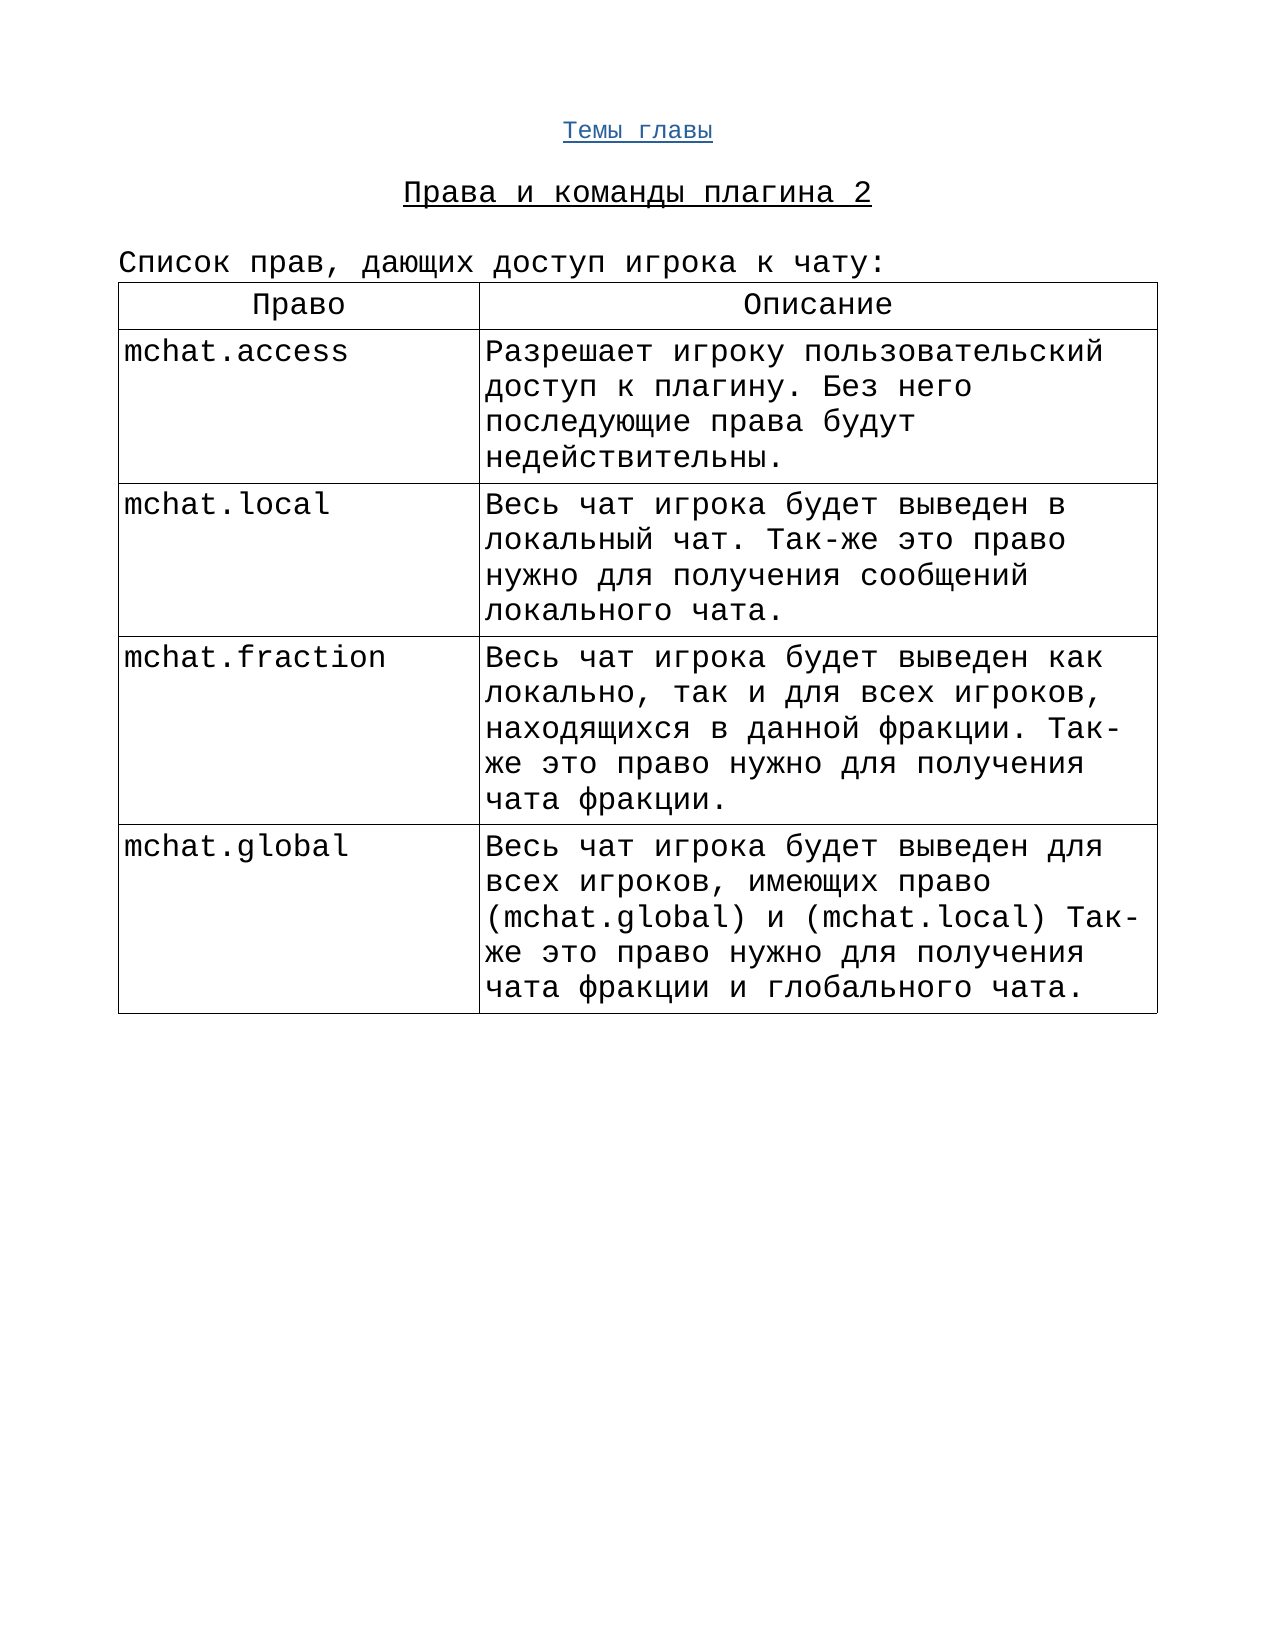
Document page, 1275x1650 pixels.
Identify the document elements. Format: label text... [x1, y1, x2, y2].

table_cell Весь чат игрока будет выведен в локальный чат. Так-же это право нужно для получения сообщений локального чата. [480, 484, 1157, 636]
text Список прав, дающих доступ игрока к чату: [118, 247, 1157, 282]
text Права и команды плагина 2 [118, 176, 1157, 211]
table_cell Разрешает игроку пользовательский доступ к плагину. Без него последующие права будут недействительны. [480, 330, 1157, 482]
table_header Описание [480, 283, 1157, 329]
table_cell Весь чат игрока будет выведен для всех игроков, имеющих право (mchat.global) и (mchat.local) Так-же это право нужно для получения чата фракции и глобального чата. [480, 825, 1157, 1013]
table_cell mchat.local [119, 484, 479, 636]
table_cell mchat.fraction [119, 637, 479, 824]
table_cell mchat.access [119, 330, 479, 482]
table_header Право [119, 283, 479, 329]
table_cell mchat.global [119, 825, 479, 1013]
table_cell Весь чат игрока будет выведен как локально, так и для всех игроков, находящихся в данной фракции. Так-же это право нужно для получения чата фракции. [480, 637, 1157, 824]
